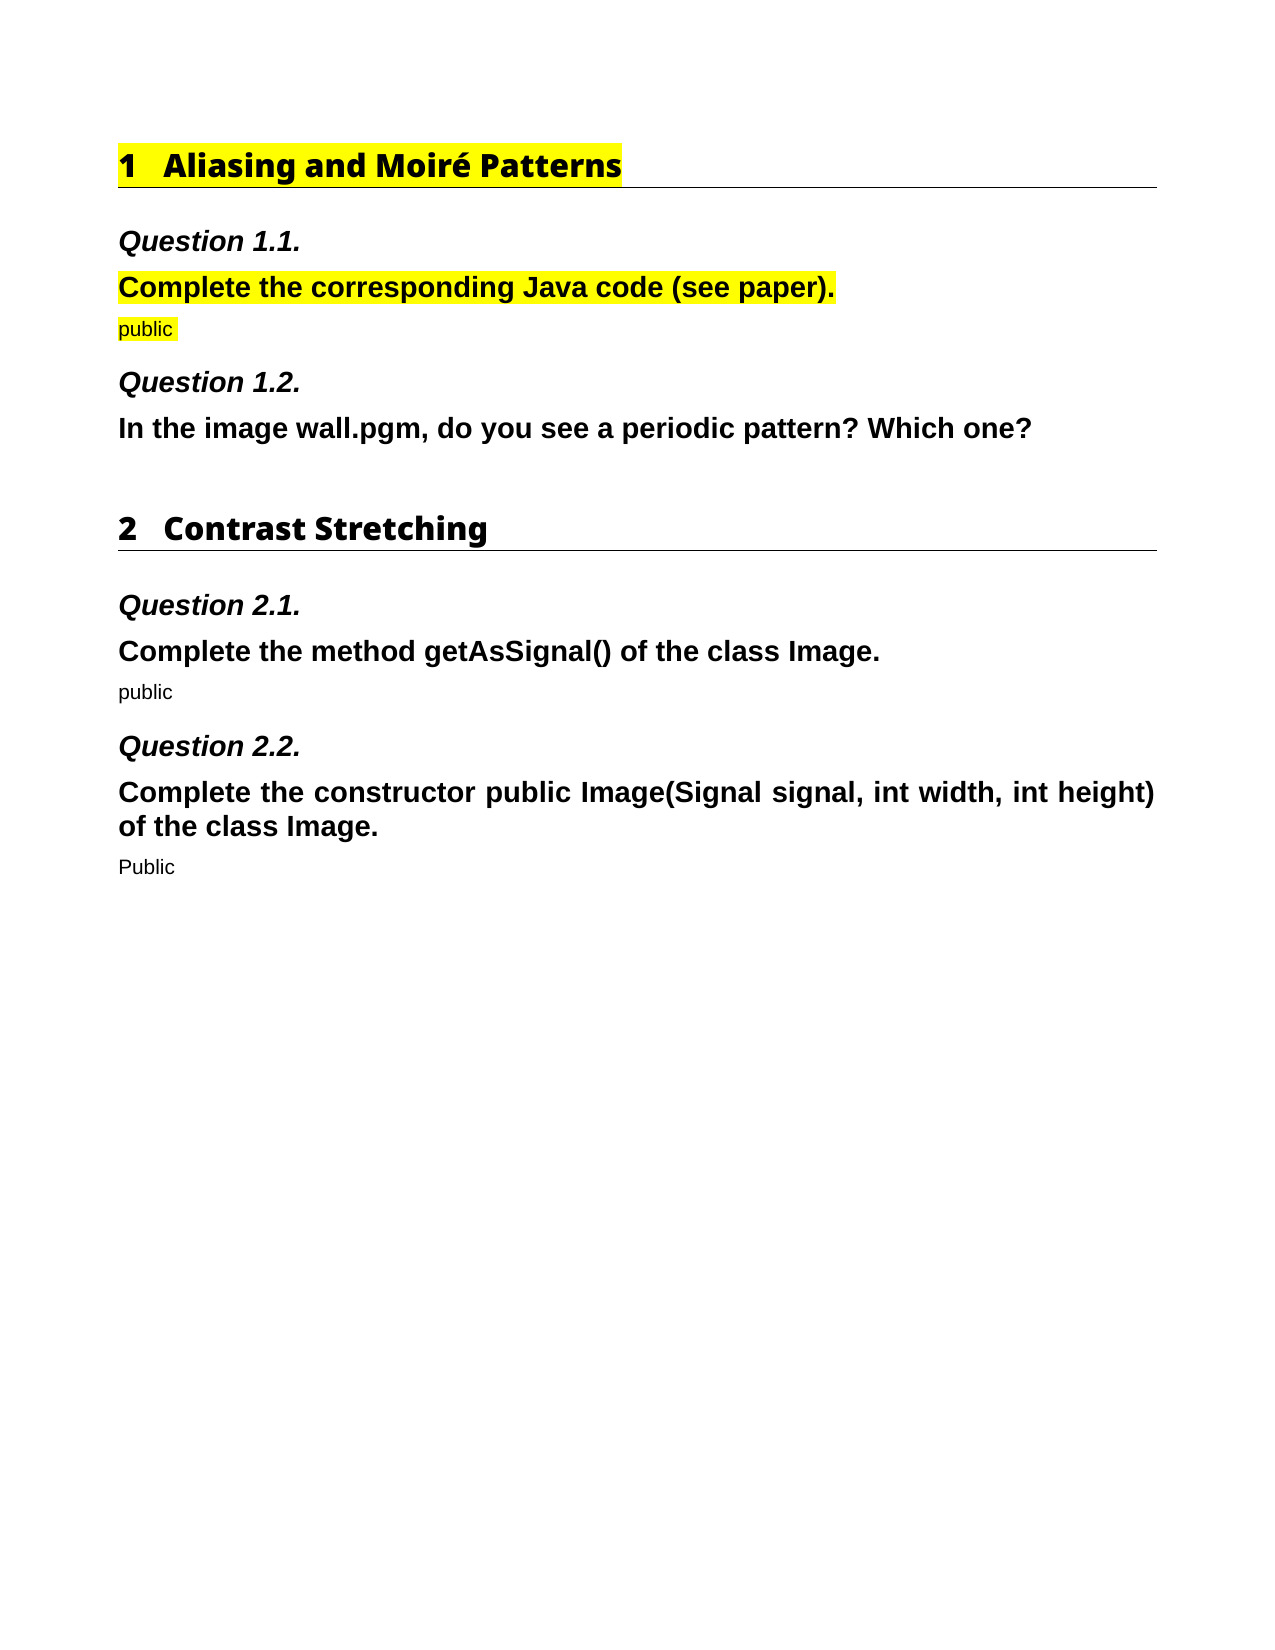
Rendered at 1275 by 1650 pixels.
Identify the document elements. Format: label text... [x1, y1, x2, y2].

text Complete the method getAsSignal() of the class Image. [118, 634, 1157, 667]
text In the image wall.pgm, do you see a periodic pattern? Which one? [118, 412, 1157, 445]
subtitle Contrast Stretching [118, 507, 1157, 550]
subtitle Question 2.2. [118, 729, 1157, 762]
text Complete the corresponding Java code (see paper). [118, 271, 1157, 304]
text Public [118, 854, 1157, 878]
subtitle Question 1.2. [118, 366, 1157, 399]
text public [118, 680, 1157, 704]
text Complete the constructor public Image(Signal signal, int width, int height) of the class Image. [118, 775, 1157, 842]
text public [118, 317, 1157, 341]
subtitle Question 2.1. [118, 588, 1157, 621]
subtitle Question 1.1. [118, 224, 1157, 258]
subtitle Aliasing and Moiré Patterns [118, 143, 1157, 187]
